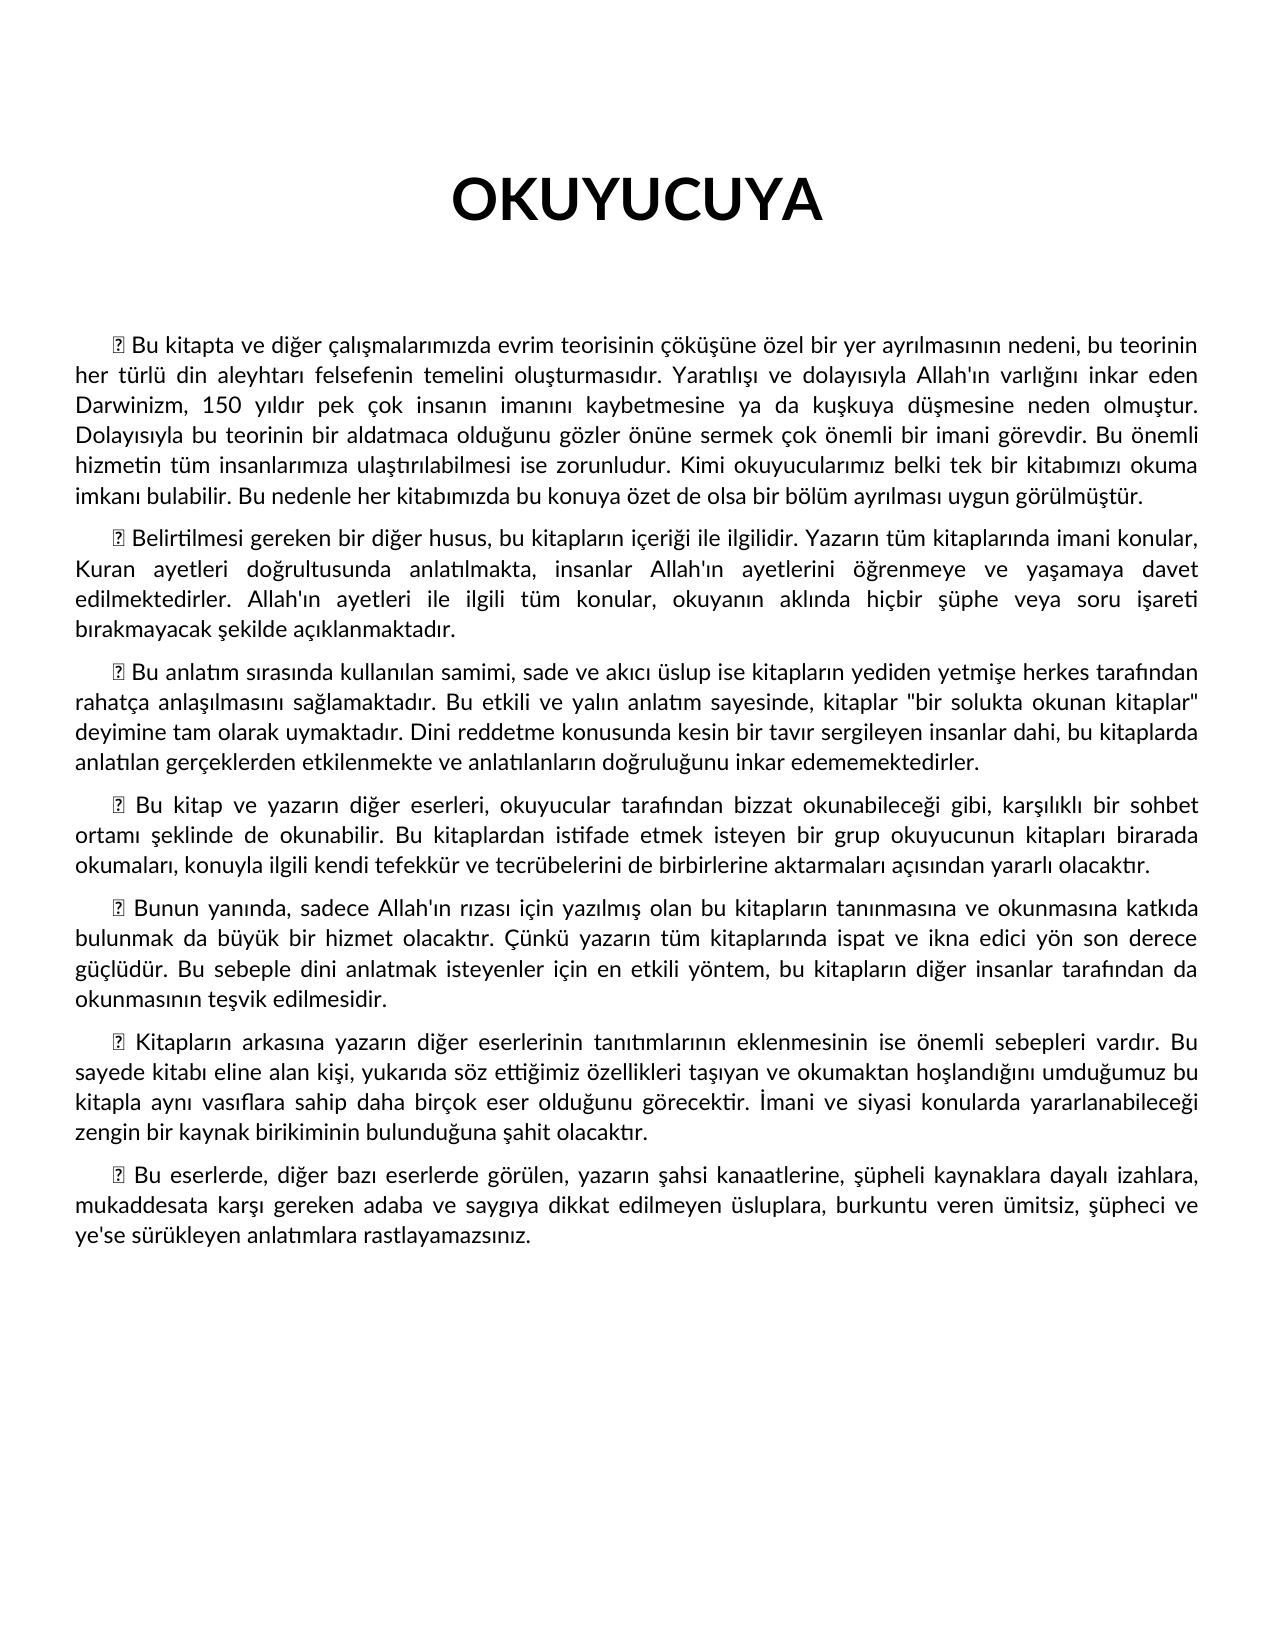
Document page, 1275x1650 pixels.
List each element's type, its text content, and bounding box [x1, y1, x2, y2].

text  Bu kitapta ve diğer çalışmalarımızda evrim teorisinin çöküşüne özel bir yer ayrılmasının nedeni, bu teorinin her türlü din aleyhtarı felsefenin temelini oluşturmasıdır. Yaratılışı ve dolayısıyla Allah'ın varlığını inkar eden Darwinizm, 150 yıldır pek çok insanın imanını kaybetmesine ya da kuşkuya düşmesine neden olmuştur. Dolayısıyla bu teorinin bir aldatmaca olduğunu gözler önüne sermek çok önemli bir imani görevdir. Bu önemli hizmetin tüm insanlarımıza ulaştırılabilmesi ise zorunludur. Kimi okuyucularımız belki tek bir kitabımızı okuma imkanı bulabilir. Bu nedenle her kitabımızda bu konuya özet de olsa bir bölüm ayrılması uygun görülmüştür. [75, 330, 1200, 509]
text  Bu anlatım sırasında kullanılan samimi, sade ve akıcı üslup ise kitapların yediden yetmişe herkes tarafından rahatça anlaşılmasını sağlamaktadır. Bu etkili ve yalın anlatım sayesinde, kitaplar "bir solukta okunan kitaplar" deyimine tam olarak uymaktadır. Dini reddetme konusunda kesin bir tavır sergileyen insanlar dahi, bu kitaplarda anlatılan gerçeklerden etkilenmekte ve anlatılanların doğruluğunu inkar edememektedirler. [75, 657, 1200, 776]
text  Belirtilmesi gereken bir diğer husus, bu kitapların içeriği ile ilgilidir. Yazarın tüm kitaplarında imani konular, Kuran ayetleri doğrultusunda anlatılmakta, insanlar Allah'ın ayetlerini öğrenmeye ve yaşamaya davet edilmektedirler. Allah'ın ayetleri ile ilgili tüm konular, okuyanın aklında hiçbir şüphe veya soru işareti bırakmayacak şekilde açıklanmaktadır. [75, 524, 1200, 642]
subtitle OKUYUCUYA [75, 162, 1200, 232]
text  Kitapların arkasına yazarın diğer eserlerinin tanıtımlarının eklenmesinin ise önemli sebepleri vardır. Bu sayede kitabı eline alan kişi, yukarıda söz ettiğimiz özellikleri taşıyan ve okumaktan hoşlandığını umduğumuz bu kitapla aynı vasıflara sahip daha birçok eser olduğunu görecektir. İmani ve siyasi konularda yararlanabileceği zengin bir kaynak birikiminin bulunduğuna şahit olacaktır. [75, 1027, 1200, 1145]
text  Bunun yanında, sadece Allah'ın rızası için yazılmış olan bu kitapların tanınmasına ve okunmasına katkıda bulunmak da büyük bir hizmet olacaktır. Çünkü yazarın tüm kitaplarında ispat ve ikna edici yön son derece güçlüdür. Bu sebeple dini anlatmak isteyenler için en etkili yöntem, bu kitapların diğer insanlar tarafından da okunmasının teşvik edilmesidir. [75, 894, 1200, 1012]
text  Bu eserlerde, diğer bazı eserlerde görülen, yazarın şahsi kanaatlerine, şüpheli kaynaklara dayalı izahlara, mukaddesata karşı gereken adaba ve saygıya dikkat edilmeyen üsluplara, burkuntu veren ümitsiz, şüpheci ve ye'se sürükleyen anlatımlara rastlayamazsınız. [75, 1161, 1200, 1248]
text  Bu kitap ve yazarın diğer eserleri, okuyucular tarafından bizzat okunabileceği gibi, karşılıklı bir sohbet ortamı şeklinde de okunabilir. Bu kitaplardan istifade etmek isteyen bir grup okuyucunun kitapları birarada okumaları, konuyla ilgili kendi tefekkür ve tecrübelerini de birbirlerine aktarmaları açısından yararlı olacaktır. [75, 791, 1200, 879]
